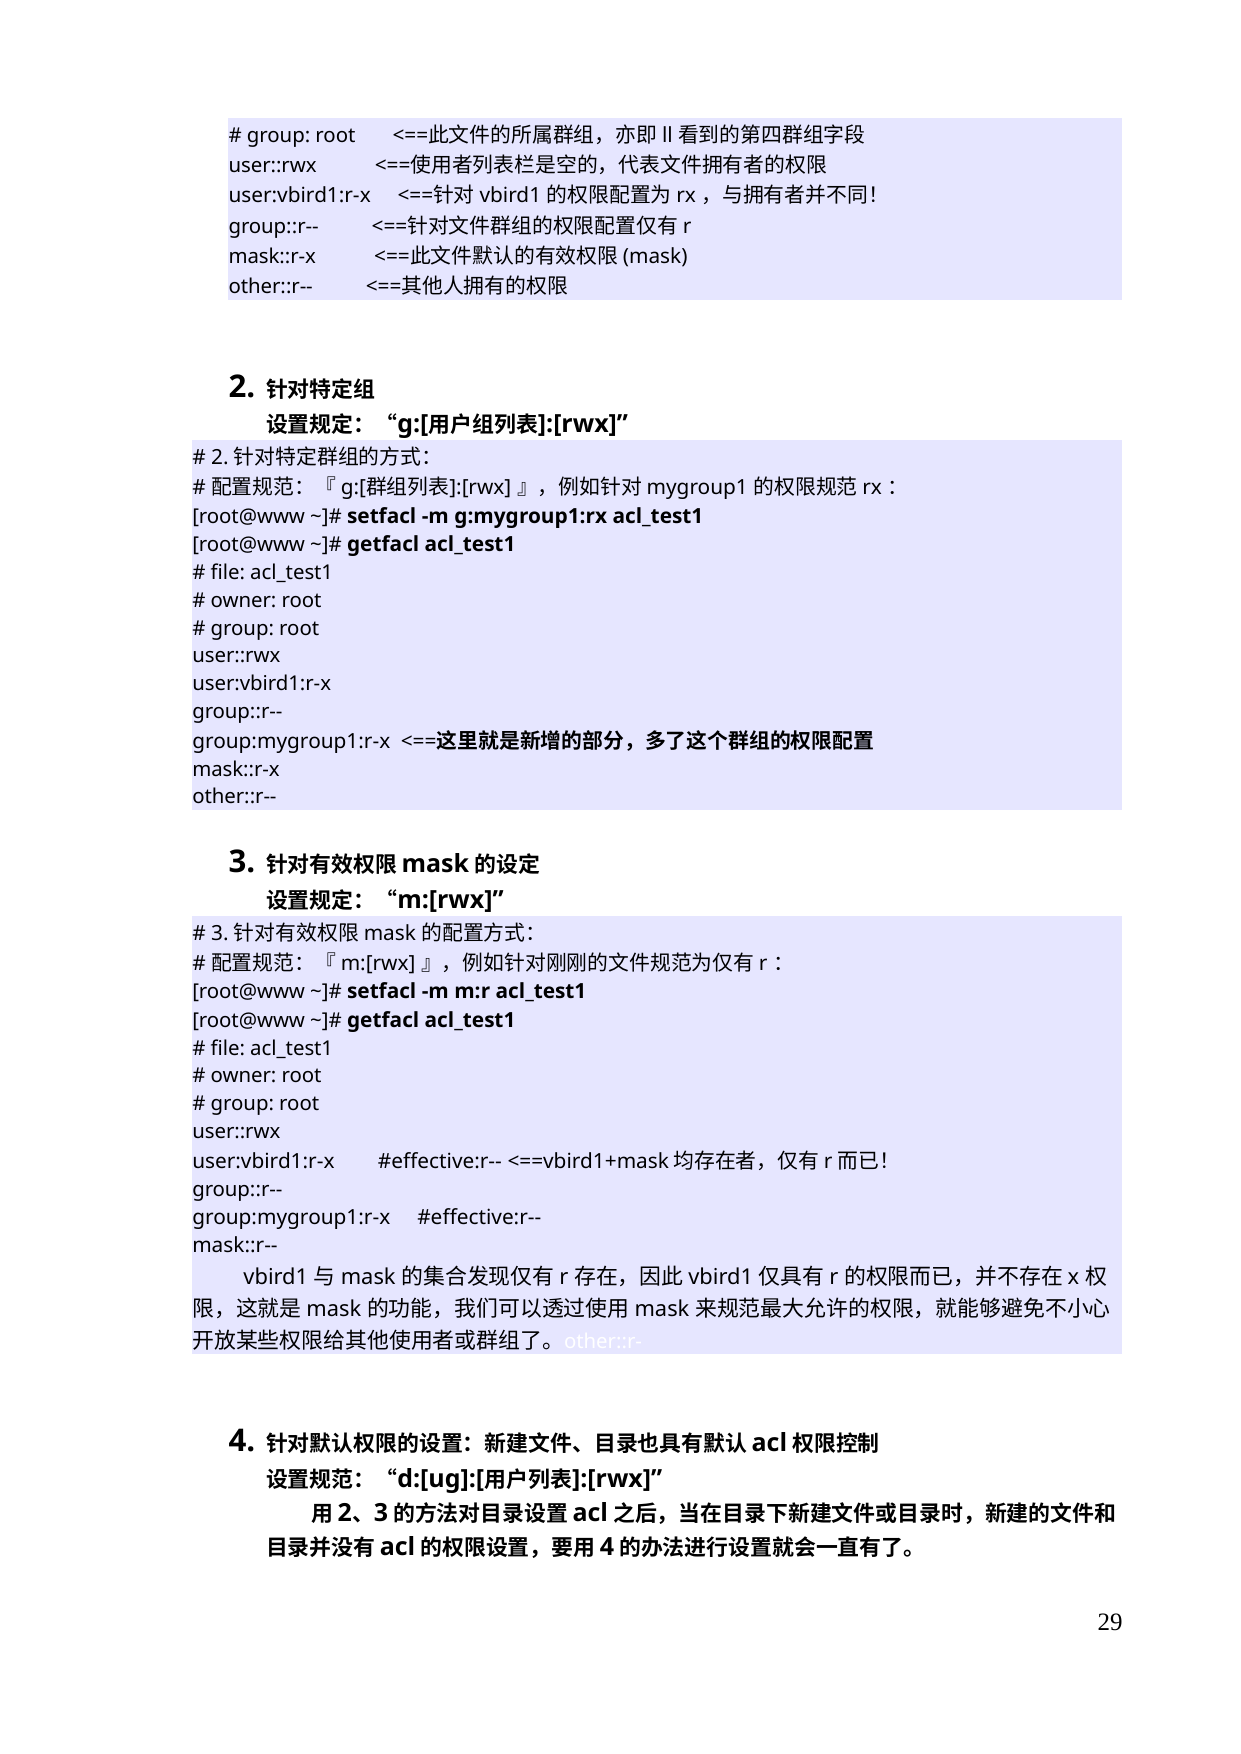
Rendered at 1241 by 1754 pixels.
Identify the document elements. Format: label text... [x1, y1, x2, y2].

list 针对有效权限mask的设定 [228, 839, 1122, 882]
text other::r-- <==其他人拥有的权限 [228, 270, 1122, 300]
text vbird1 与 mask 的集合发现仅有 r 存在，因此 vbird1 仅具有 r 的权限而已，并不存在 x 权限，这就是 mask 的功能，我们可以透过使用 mask 来规范最大允许的权限，就能够避免不小心开放某些权限给其他使用者或群组了。other::r- [192, 1259, 1122, 1354]
text mask::r-x <==此文件默认的有效权限 (mask) [228, 239, 1122, 270]
text # group: root [192, 1089, 1122, 1116]
text group::r-- <==针对文件群组的权限配置仅有 r [228, 209, 1122, 239]
list 针对默认权限的设置：新建文件、目录也具有默认acl权限控制 [228, 1418, 1122, 1460]
text # file: acl_test1 [192, 1033, 1122, 1061]
text [root@www ~]# getfacl acl_test1 [192, 1005, 1122, 1033]
text [root@www ~]# setfacl -m g:mygroup1:rx acl_test1 [192, 501, 1122, 529]
text user:vbird1:r-x <==针对 vbird1 的权限配置为 rx ，与拥有者并不同！ [228, 179, 1122, 209]
text group:mygroup1:r-x <==这里就是新增的部分，多了这个群组的权限配置 [192, 724, 1122, 754]
text [root@www ~]# getfacl acl_test1 [192, 529, 1122, 558]
list 设置规定：“g:[用户组列表]:[rwx]” [228, 406, 1122, 440]
text # 3. 针对有效权限 mask 的配置方式： [192, 916, 1122, 946]
text # 配置规范：『 m:[rwx] 』，例如针对刚刚的文件规范为仅有 r ： [192, 946, 1122, 976]
list 设置规范：“d:[ug]:[用户列表]:[rwx]” [228, 1460, 1122, 1494]
text # 2. 针对特定群组的方式： [192, 440, 1122, 471]
text user::rwx [192, 641, 1122, 668]
list 用2、3的方法对目录设置acl之后，当在目录下新建文件或目录时，新建的文件和目录并没有acl的权限设置，要用4的办法进行设置就会一直有了。 [228, 1494, 1122, 1563]
text # owner: root [192, 585, 1122, 613]
list 设置规定：“m:[rwx]” [228, 882, 1122, 916]
list 针对特定组 [228, 363, 1122, 406]
text group::r-- [192, 696, 1122, 724]
text # file: acl_test1 [192, 558, 1122, 585]
text group:mygroup1:r-x #effective:r-- [192, 1202, 1122, 1231]
text mask::r-- [192, 1231, 1122, 1259]
text # group: root <==此文件的所属群组，亦即 ll 看到的第四群组字段 [228, 118, 1122, 148]
text group::r-- [192, 1174, 1122, 1202]
text # owner: root [192, 1061, 1122, 1089]
text user::rwx <==使用者列表栏是空的，代表文件拥有者的权限 [228, 148, 1122, 179]
text user::rwx [192, 1116, 1122, 1144]
text mask::r-x [192, 754, 1122, 782]
text [root@www ~]# setfacl -m m:r acl_test1 [192, 976, 1122, 1005]
text other::r-- [192, 782, 1122, 810]
text user:vbird1:r-x #effective:r-- <==vbird1+mask均存在者，仅有 r 而已！ [192, 1144, 1122, 1174]
text # group: root [192, 613, 1122, 641]
text # 配置规范：『 g:[群组列表]:[rwx] 』，例如针对 mygroup1 的权限规范 rx ： [192, 471, 1122, 501]
text user:vbird1:r-x [192, 668, 1122, 696]
